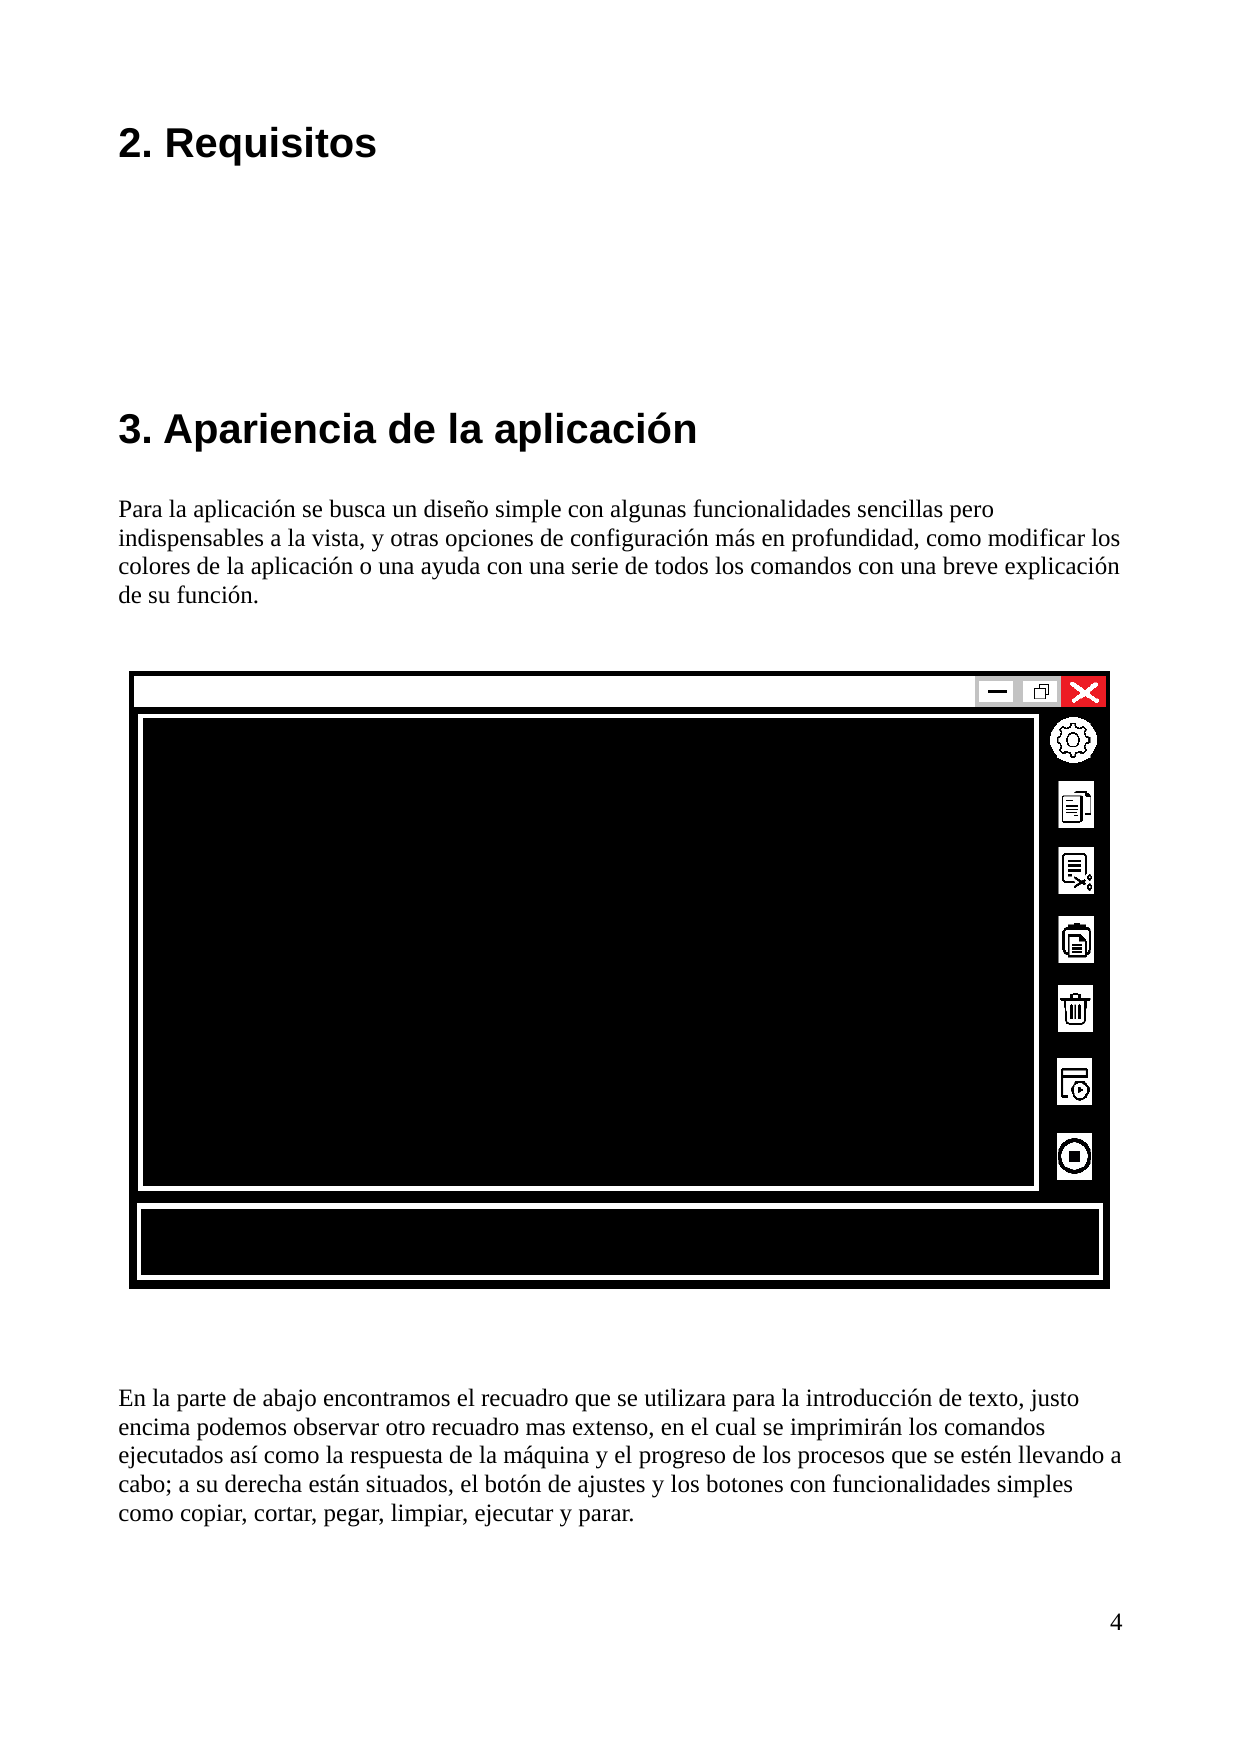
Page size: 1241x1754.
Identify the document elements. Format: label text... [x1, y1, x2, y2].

subtitle 2. Requisitos [118, 118, 1122, 166]
subtitle 3. Apariencia de la aplicación [118, 405, 1122, 453]
picture [118, 666, 1123, 1297]
text En la parte de abajo encontramos el recuadro que se utilizara para la introducción de texto, justo encima podemos observar otro recuadro mas extenso, en el cual se imprimirán los comandos ejecutados así como la respuesta de la máquina y el progreso de los procesos que se estén llevando a cabo; a su derecha están situados, el botón de ajustes y los botones con funcionalidades simples como copiar, cortar, pegar, limpiar, ejecutar y parar. [118, 1383, 1122, 1527]
text Para la aplicación se busca un diseño simple con algunas funcionalidades sencillas pero indispensables a la vista, y otras opciones de configuración más en profundidad, como modificar los colores de la aplicación o una ayuda con una serie de todos los comandos con una breve explicación de su función. [118, 494, 1122, 609]
